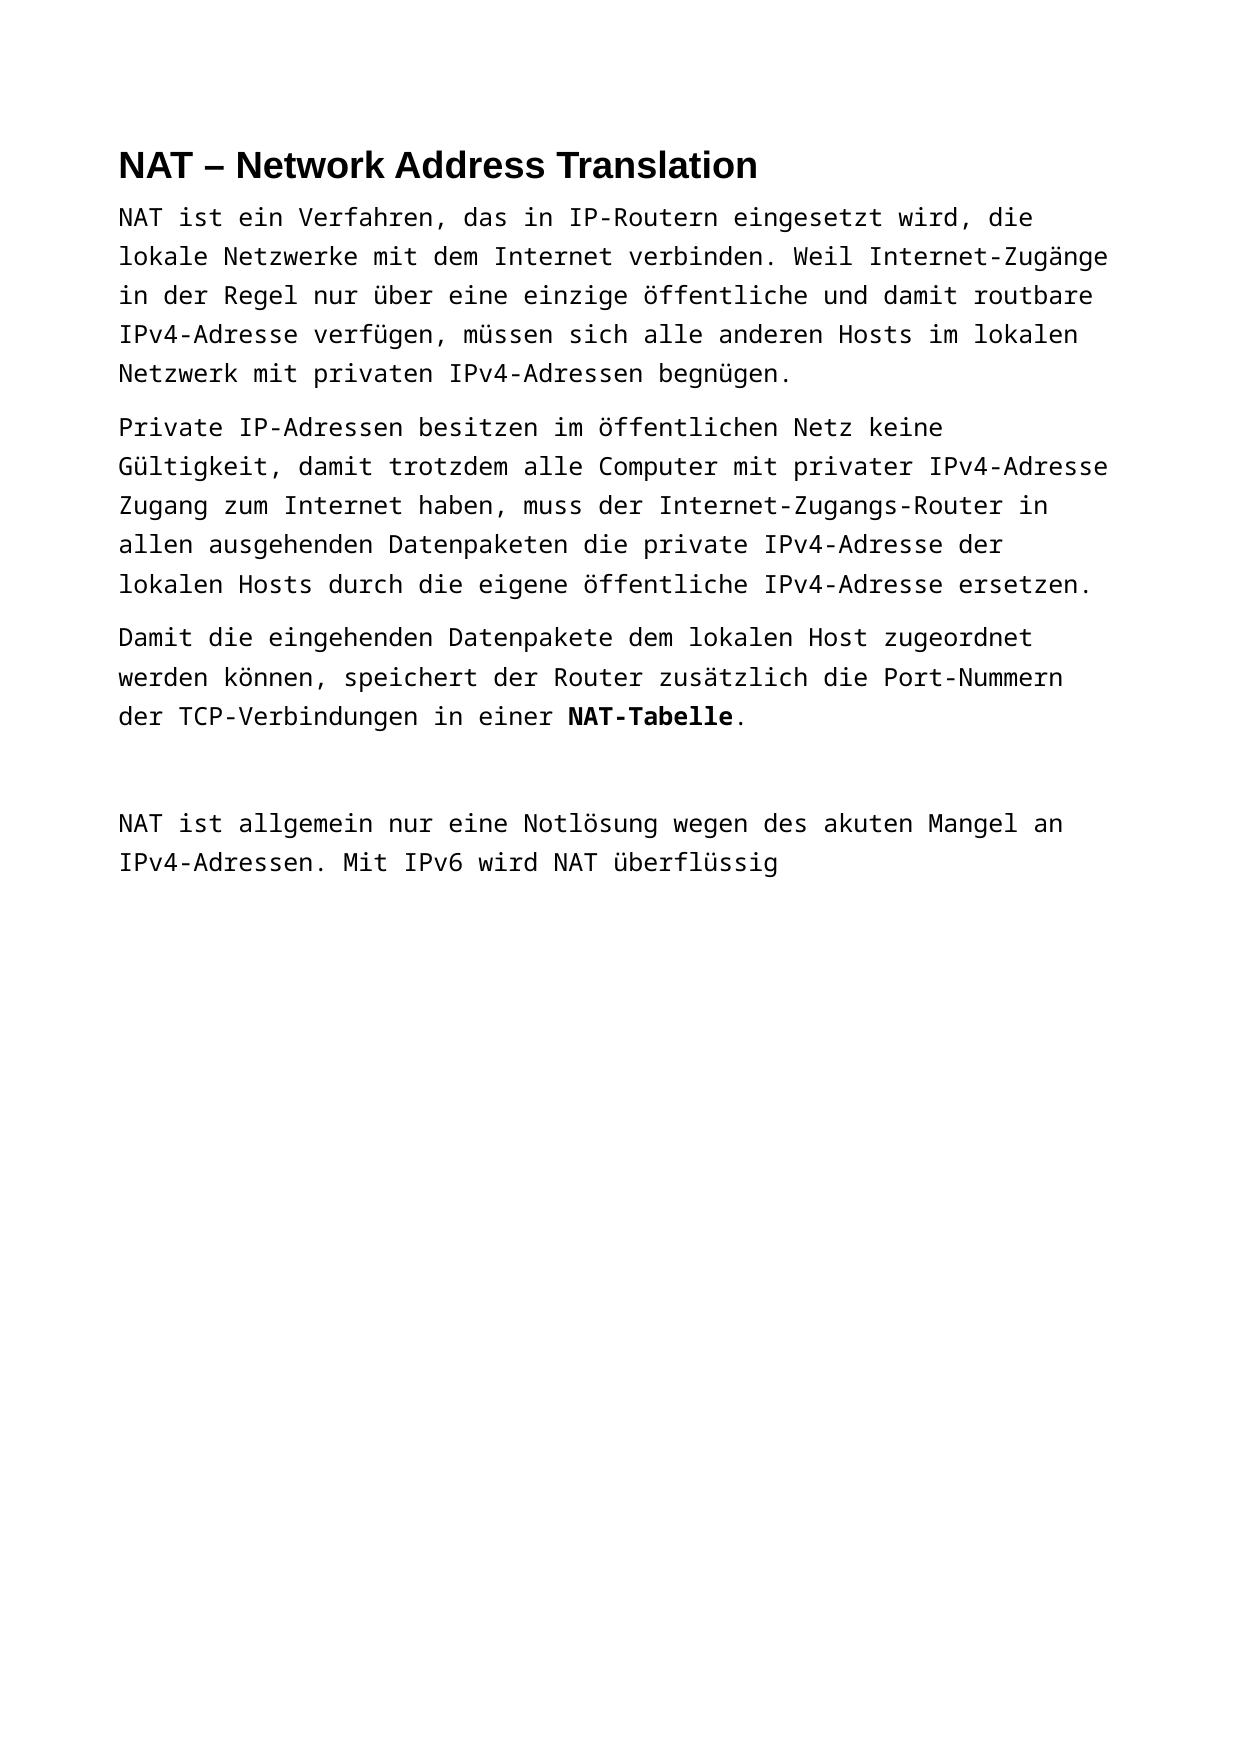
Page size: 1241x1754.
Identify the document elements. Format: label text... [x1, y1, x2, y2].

text NAT ist ein Verfahren, das in IP-Routern eingesetzt wird, die lokale Netzwerke mit dem Internet verbinden. Weil Internet-Zugänge in der Regel nur über eine einzige öffentliche und damit routbare IPv4-Adresse verfügen, müssen sich alle anderen Hosts im lokalen Netzwerk mit privaten IPv4-Adressen begnügen. [118, 199, 1122, 390]
text NAT ist allgemein nur eine Notlösung wegen des akuten Mangel an IPv4-Adressen. Mit IPv6 wird NAT überflüssig [118, 806, 1122, 879]
subtitle NAT – Network Address Translation [118, 143, 1122, 187]
text Damit die eingehenden Datenpakete dem lokalen Host zugeordnet werden können, speichert der Router zusätzlich die Port-Nummern der TCP-Verbindungen in einer NAT-Tabelle. [118, 620, 1122, 732]
text Private IP-Adressen besitzen im öffentlichen Netz keine Gültigkeit, damit trotzdem alle Computer mit privater IPv4-Adresse Zugang zum Internet haben, muss der Internet-Zugangs-Router in allen ausgehenden Datenpaketen die private IPv4-Adresse der lokalen Hosts durch die eigene öffentliche IPv4-Adresse ersetzen. [118, 410, 1122, 600]
